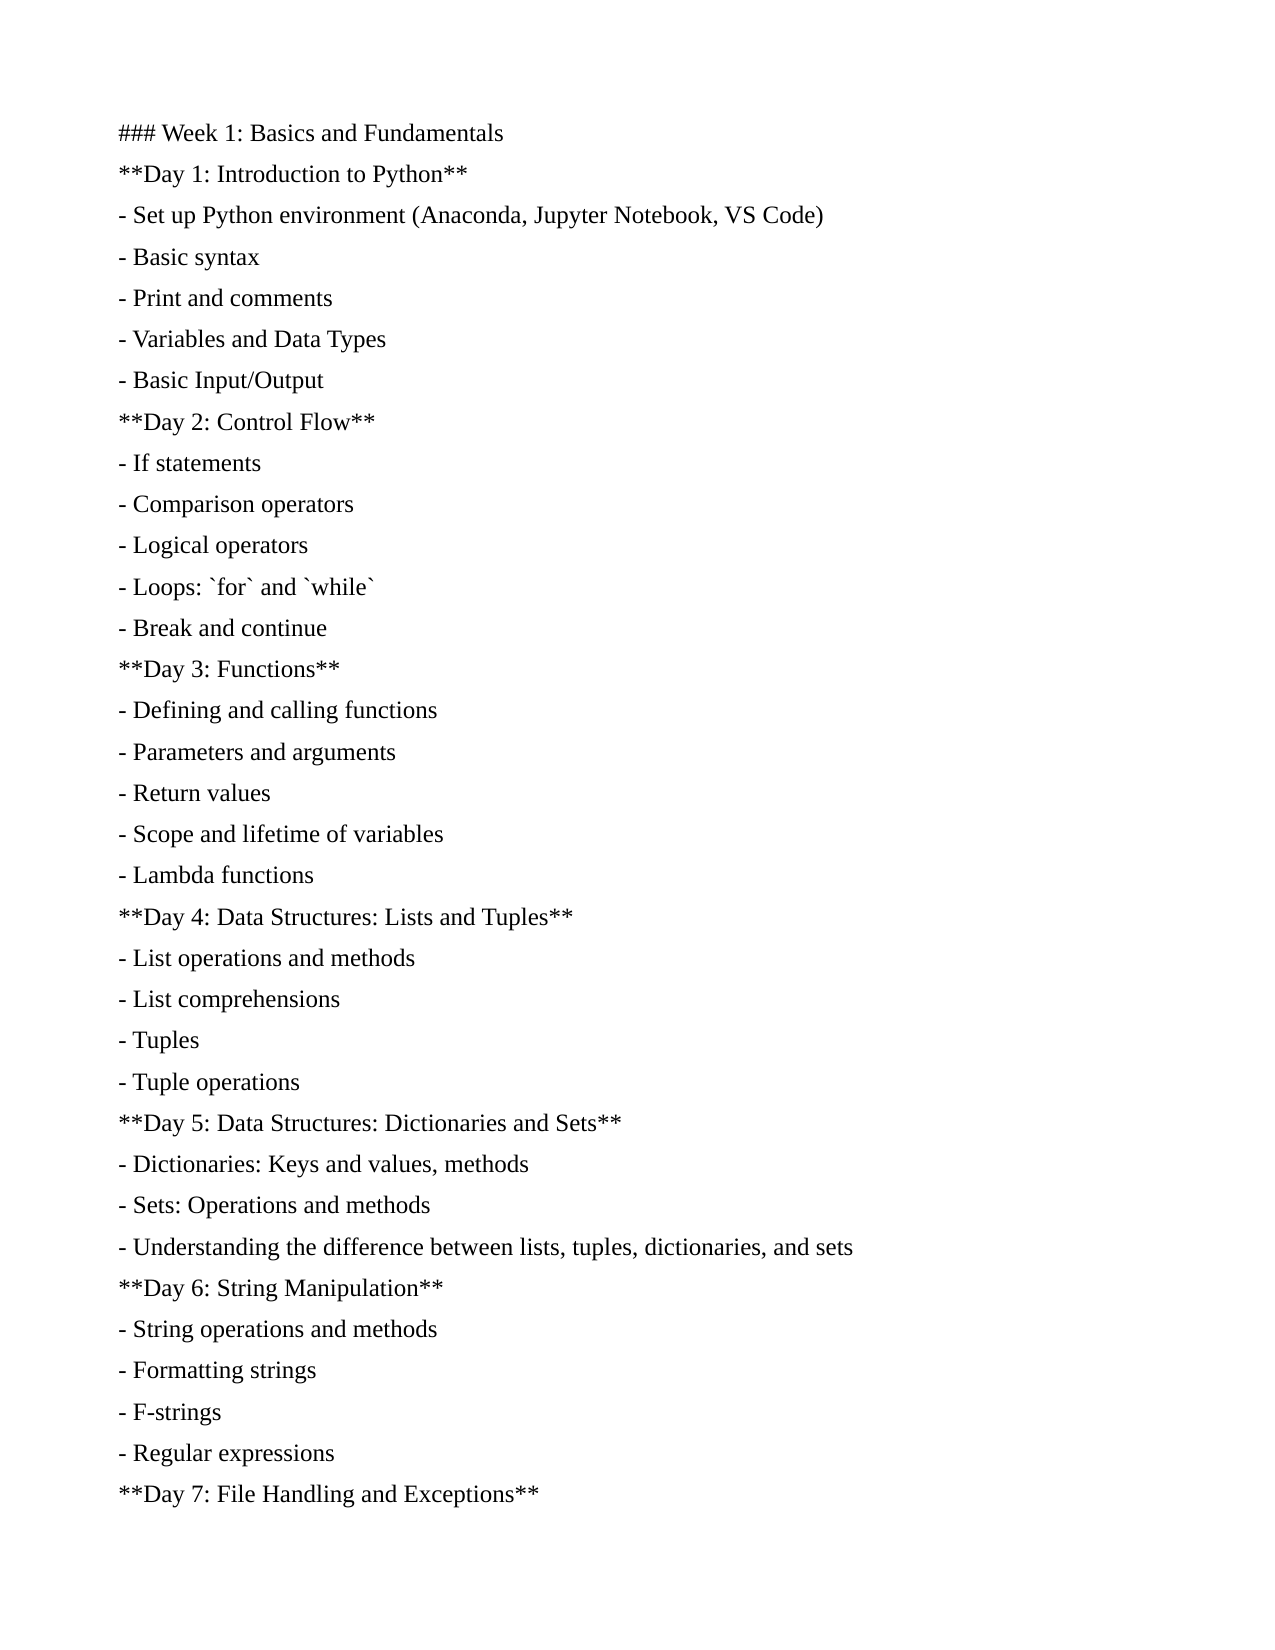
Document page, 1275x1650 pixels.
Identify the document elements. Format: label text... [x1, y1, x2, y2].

text **Day 6: String Manipulation** [118, 1273, 1157, 1302]
text ### Week 1: Basics and Fundamentals [118, 118, 1157, 147]
text - List operations and methods [118, 943, 1157, 972]
text **Day 3: Functions** [118, 654, 1157, 683]
text **Day 4: Data Structures: Lists and Tuples** [118, 902, 1157, 931]
text **Day 2: Control Flow** [118, 407, 1157, 436]
text - Tuples [118, 1026, 1157, 1054]
text **Day 5: Data Structures: Dictionaries and Sets** [118, 1108, 1157, 1137]
text - Loops: `for` and `while` [118, 572, 1157, 601]
text - Break and continue [118, 613, 1157, 642]
text - Defining and calling functions [118, 696, 1157, 724]
text **Day 1: Introduction to Python** [118, 159, 1157, 188]
text - Basic Input/Output [118, 366, 1157, 394]
text - Comparison operators [118, 489, 1157, 518]
text - Parameters and arguments [118, 737, 1157, 766]
text - Return values [118, 778, 1157, 807]
text - String operations and methods [118, 1314, 1157, 1343]
text - F-strings [118, 1397, 1157, 1426]
text - Set up Python environment (Anaconda, Jupyter Notebook, VS Code) [118, 201, 1157, 229]
text - Understanding the difference between lists, tuples, dictionaries, and sets [118, 1232, 1157, 1261]
text - Dictionaries: Keys and values, methods [118, 1149, 1157, 1178]
text - If statements [118, 448, 1157, 477]
text - Variables and Data Types [118, 324, 1157, 353]
text - List comprehensions [118, 984, 1157, 1013]
text - Sets: Operations and methods [118, 1191, 1157, 1219]
text - Scope and lifetime of variables [118, 819, 1157, 848]
text - Print and comments [118, 283, 1157, 312]
text - Lambda functions [118, 861, 1157, 889]
text - Basic syntax [118, 242, 1157, 271]
text - Formatting strings [118, 1356, 1157, 1384]
text - Regular expressions [118, 1438, 1157, 1467]
text - Tuple operations [118, 1067, 1157, 1096]
text - Logical operators [118, 531, 1157, 559]
text **Day 7: File Handling and Exceptions** [118, 1479, 1157, 1508]
